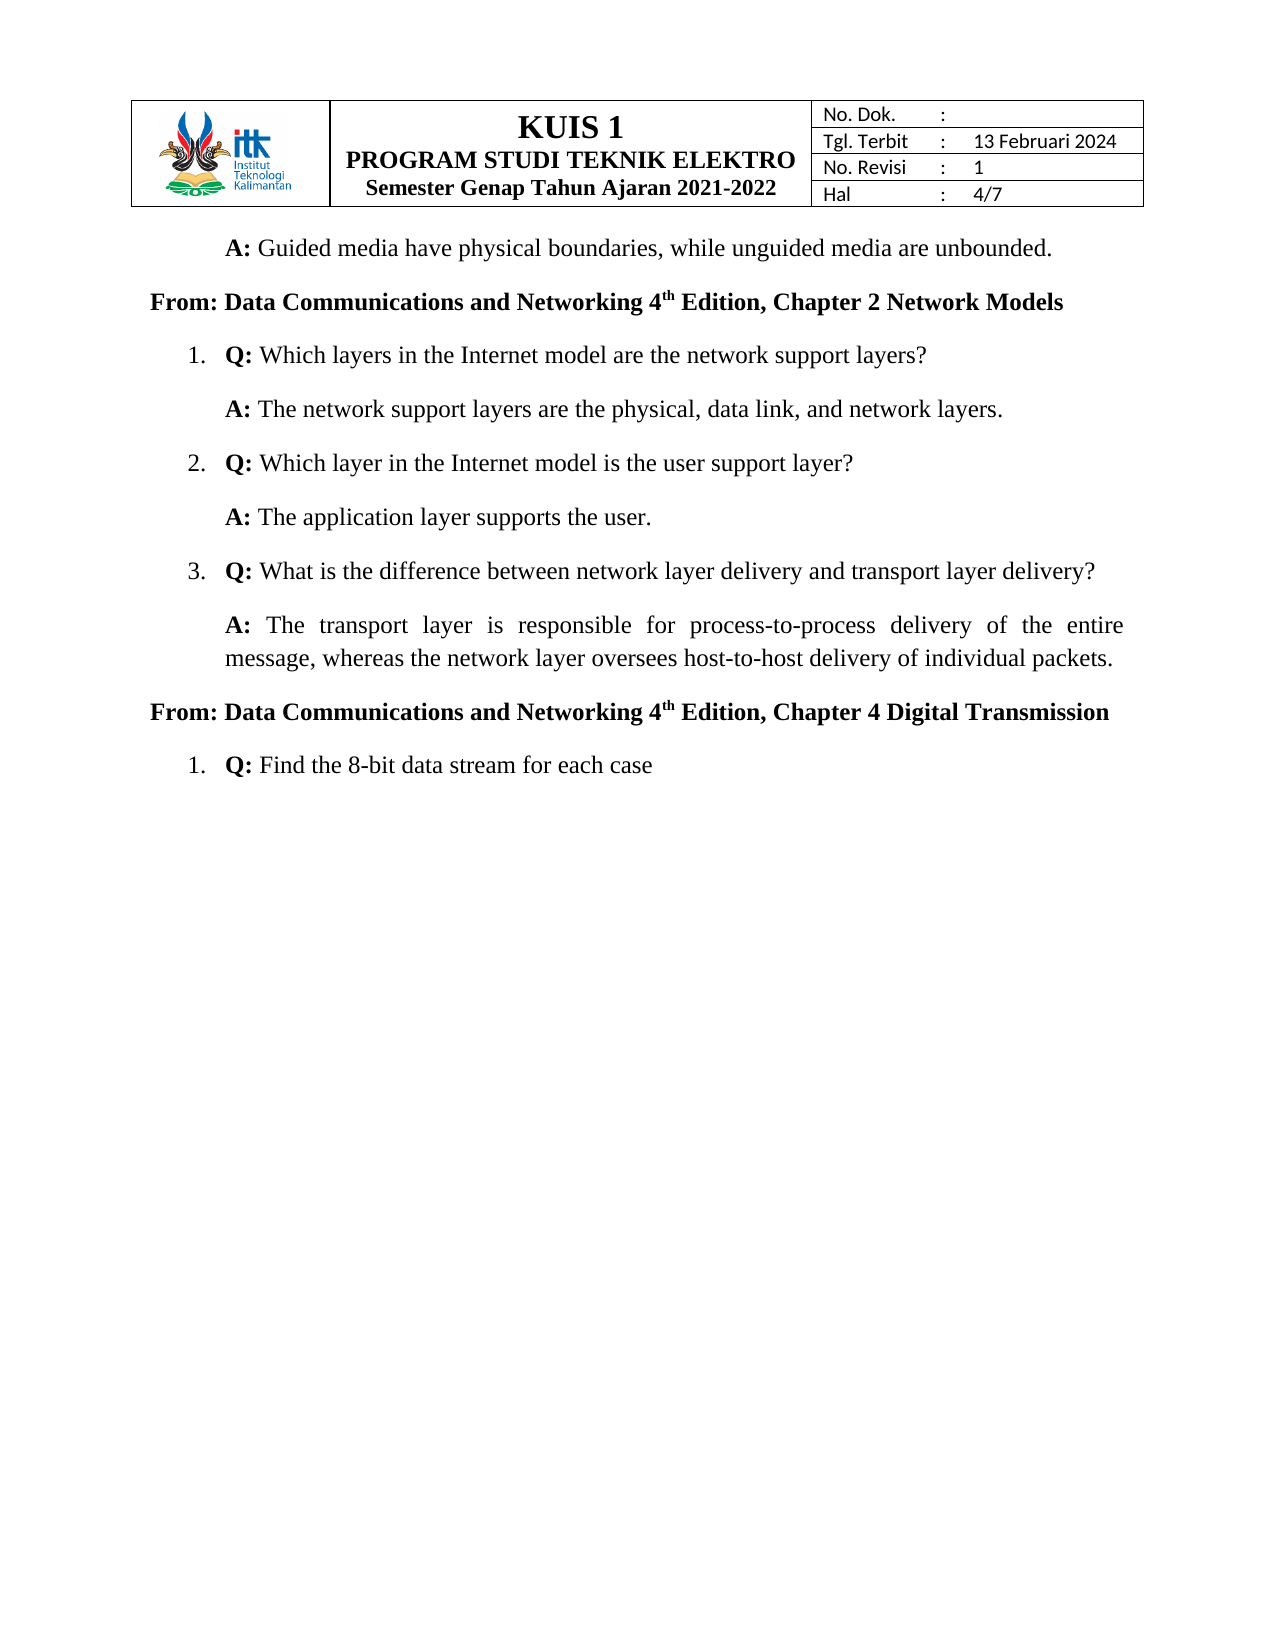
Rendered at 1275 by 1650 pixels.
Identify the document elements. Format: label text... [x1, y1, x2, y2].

list A: The application layer supports the user. [187, 502, 1125, 531]
list Q: Which layer in the Internet model is the user support layer? [187, 448, 1125, 477]
list Q: Find the 8-bit data stream for each case [187, 750, 1125, 779]
list A: The transport layer is responsible for process-to-process delivery of the entire message, whereas the network layer oversees host-to-host delivery of individual packets. [187, 610, 1125, 671]
list Q: Which layers in the Internet model are the network support layers? [187, 340, 1125, 369]
picture [156, 109, 294, 199]
list A: Guided media have physical boundaries, while unguided media are unbounded. [187, 233, 1125, 261]
list Q: What is the difference between network layer delivery and transport layer delivery? [187, 556, 1125, 584]
text From: Data Communications and Networking 4th Edition, Chapter 4 Digital Transmission [150, 697, 1125, 725]
list A: The network support layers are the physical, data link, and network layers. [187, 394, 1125, 423]
text From: Data Communications and Networking 4th Edition, Chapter 2 Network Models [150, 287, 1125, 315]
